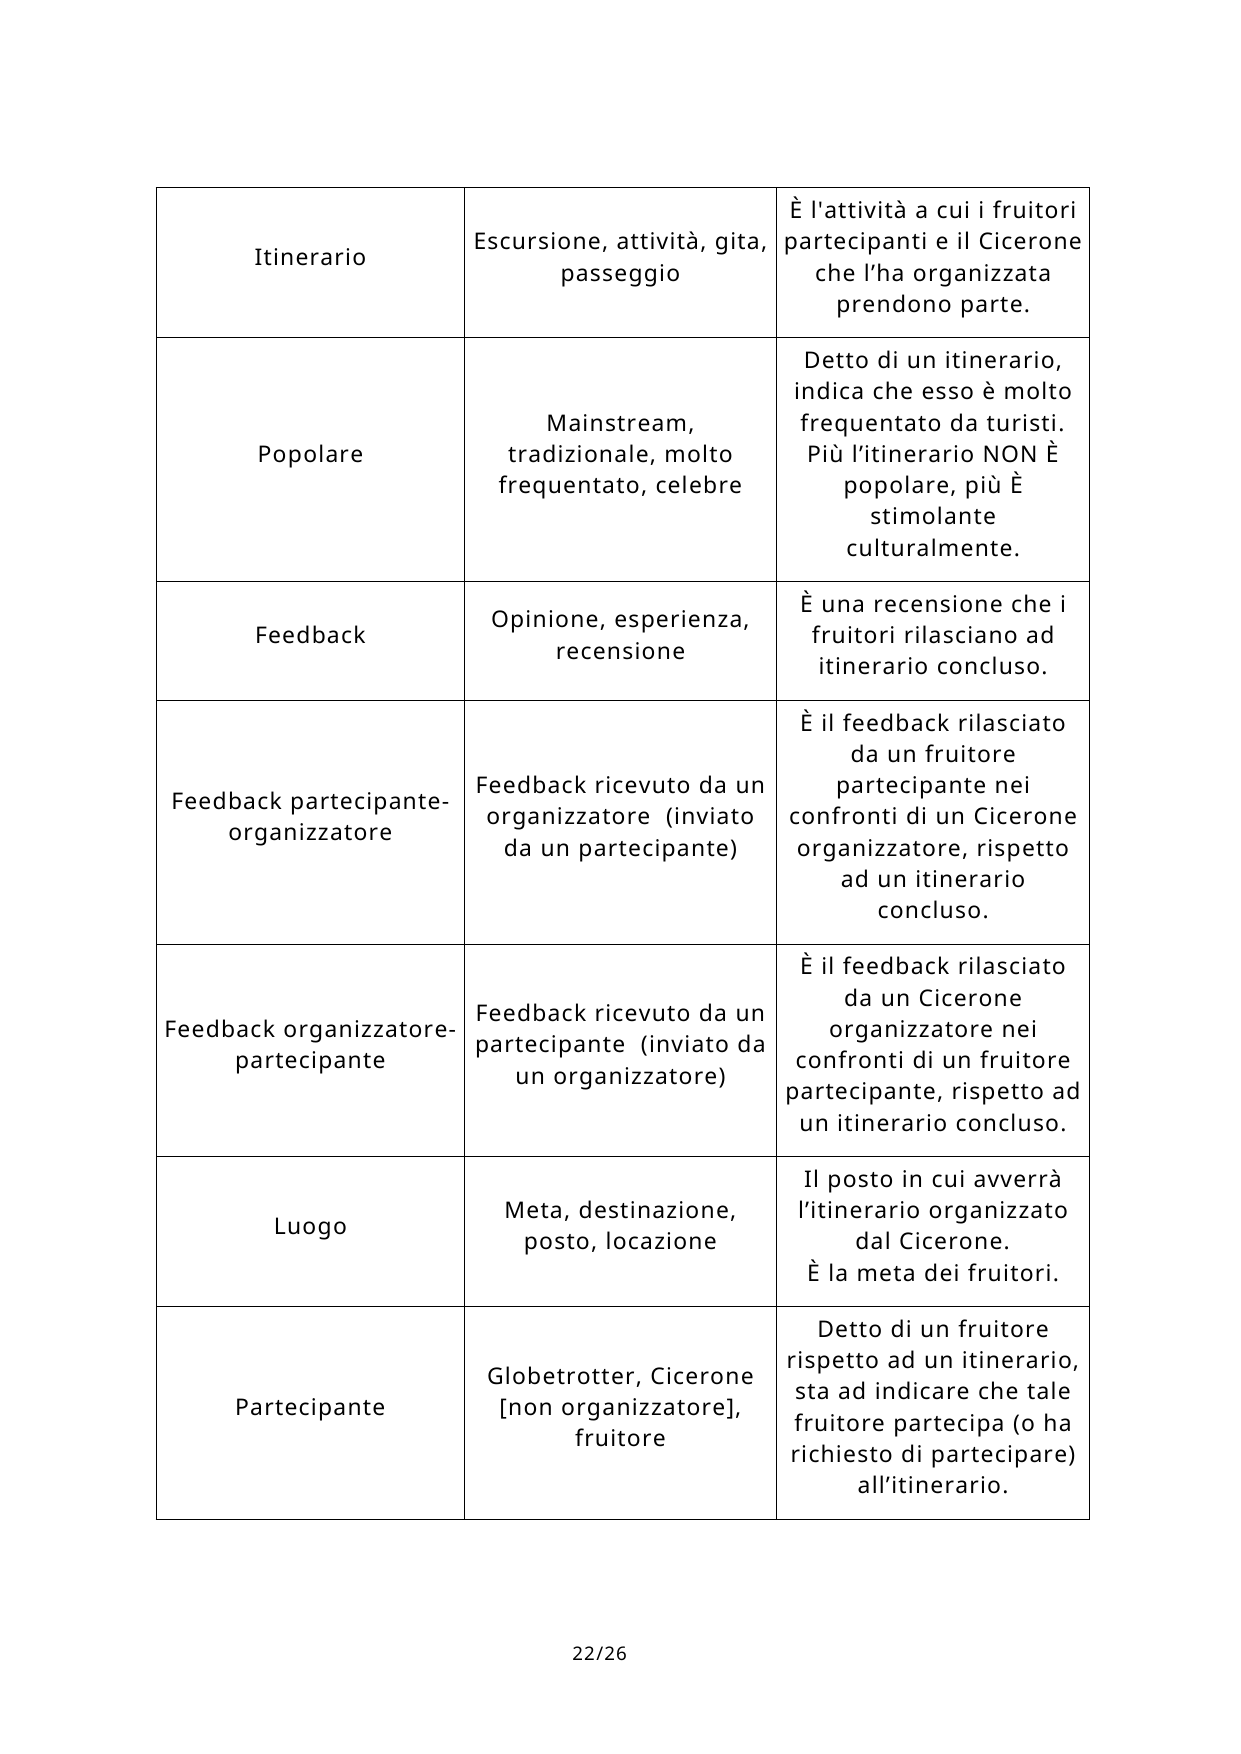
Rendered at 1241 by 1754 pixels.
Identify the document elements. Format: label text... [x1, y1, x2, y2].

table_cell Feedback ricevuto da un partecipante (inviato da un organizzatore) [465, 945, 776, 1156]
table_cell Feedback ricevuto da un organizzatore (inviato da un partecipante) [465, 701, 776, 943]
table_cell Feedback partecipante-organizzatore [157, 701, 464, 943]
table_cell Il posto in cui avverrà l’itinerario organizzato dal Cicerone. È la meta dei fruitori. [777, 1157, 1089, 1306]
table_cell Itinerario [157, 188, 464, 337]
table_cell Detto di un fruitore rispetto ad un itinerario, sta ad indicare che tale fruitore partecipa (o ha richiesto di partecipare) all’itinerario. [777, 1307, 1089, 1518]
table_cell È l'attività a cui i fruitori partecipanti e il Cicerone che l’ha organizzata prendono parte. [777, 188, 1089, 337]
table_cell Globetrotter, Cicerone [non organizzatore], fruitore [465, 1307, 776, 1518]
table_cell È una recensione che i fruitori rilasciano ad itinerario concluso. [777, 582, 1089, 700]
table_cell Feedback [157, 582, 464, 700]
table_cell Meta, destinazione, posto, locazione [465, 1157, 776, 1306]
table_cell Escursione, attività, gita, passeggio [465, 188, 776, 337]
table_cell Detto di un itinerario, indica che esso è molto frequentato da turisti. Più l’itinerario NON È popolare, più È stimolante culturalmente. [777, 338, 1089, 581]
table_cell È il feedback rilasciato da un fruitore partecipante nei confronti di un Cicerone organizzatore, rispetto ad un itinerario concluso. [777, 701, 1089, 943]
table_cell Luogo [157, 1157, 464, 1306]
table_cell Popolare [157, 338, 464, 581]
table_cell Feedback organizzatore-partecipante [157, 945, 464, 1156]
table_cell Partecipante [157, 1307, 464, 1518]
table_cell Opinione, esperienza, recensione [465, 582, 776, 700]
table_cell Mainstream, tradizionale, molto frequentato, celebre [465, 338, 776, 581]
table_cell È il feedback rilasciato da un Cicerone organizzatore nei confronti di un fruitore partecipante, rispetto ad un itinerario concluso. [777, 945, 1089, 1156]
